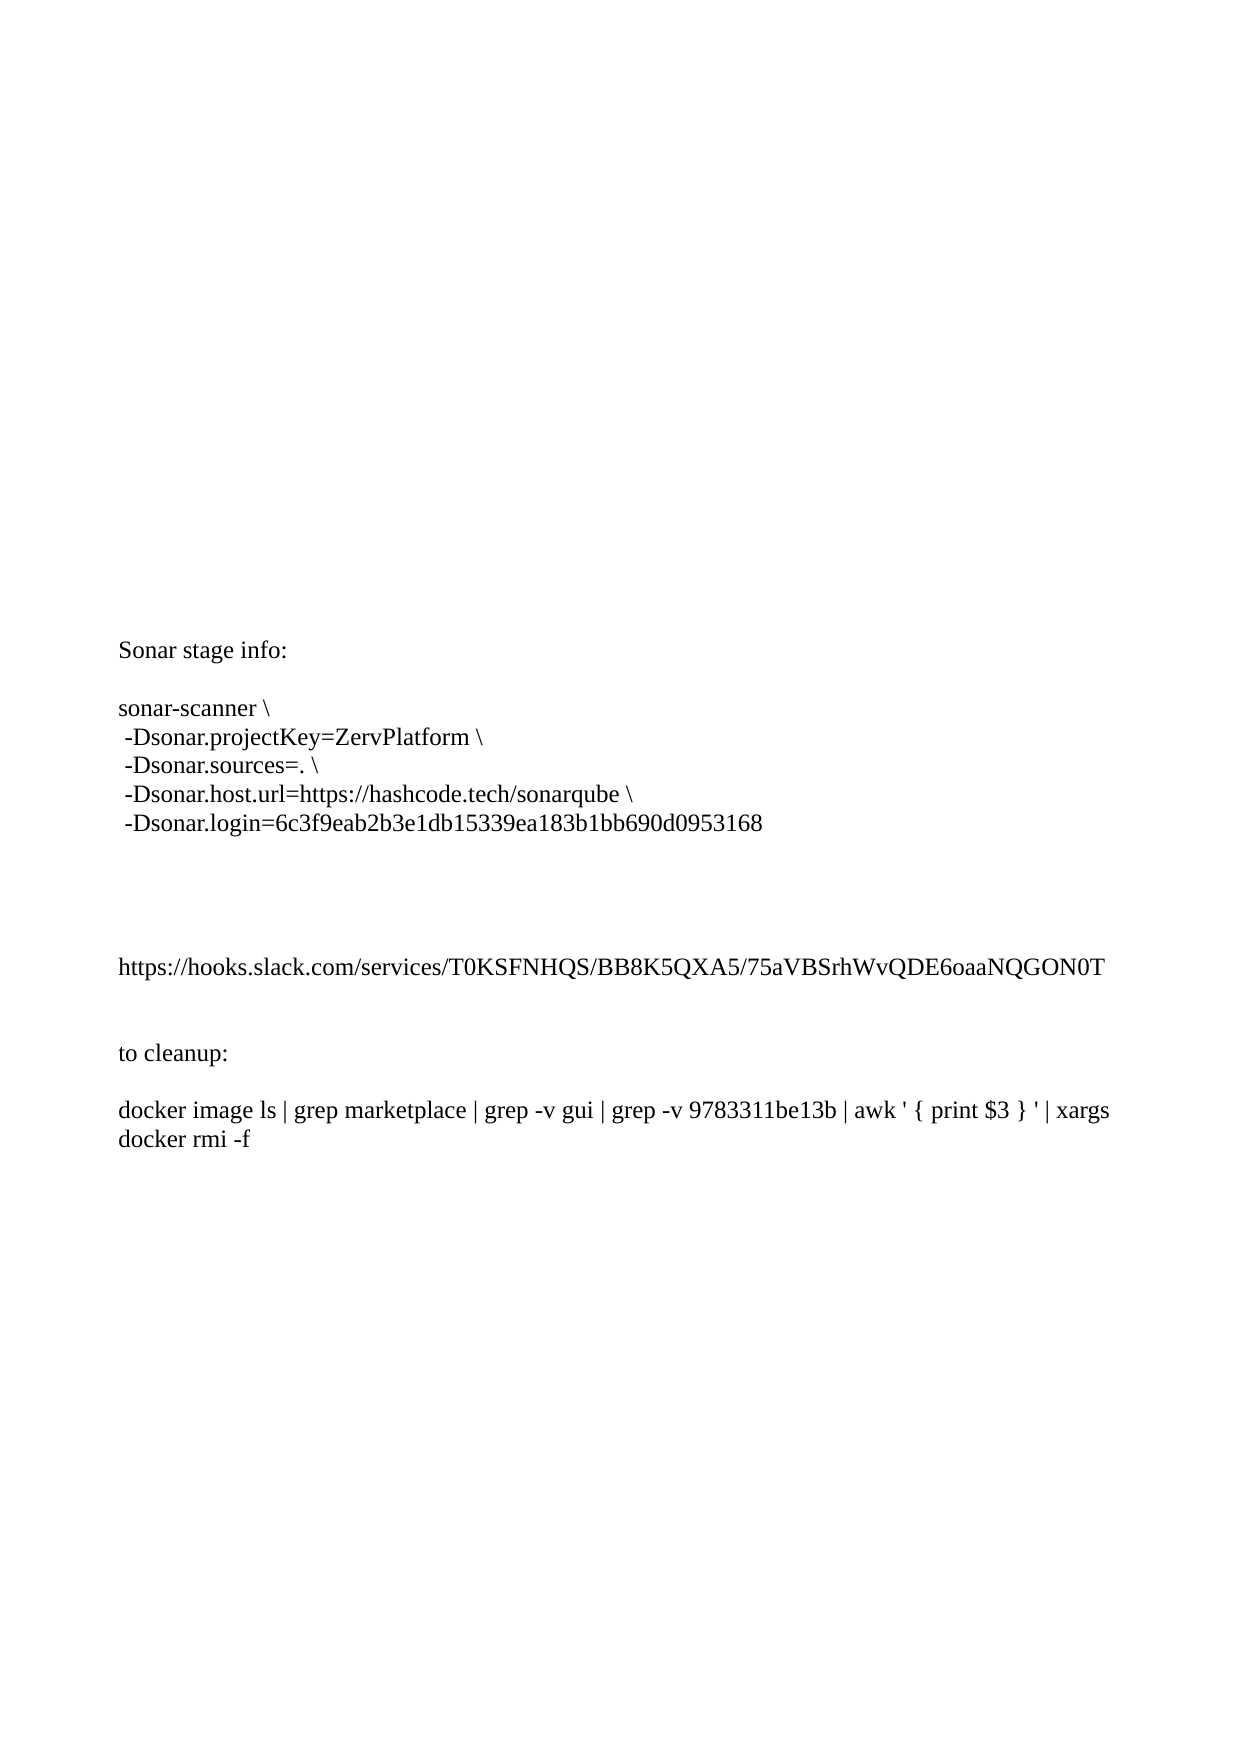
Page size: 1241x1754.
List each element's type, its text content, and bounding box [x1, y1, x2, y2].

text -Dsonar.sources=. \ [118, 751, 1122, 779]
text sonar-scanner \ [118, 693, 1122, 722]
text -Dsonar.login=6c3f9eab2b3e1db15339ea183b1bb690d0953168 [118, 808, 1122, 837]
text to cleanup: [118, 1038, 1122, 1067]
text https://hooks.slack.com/services/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 [118, 952, 1122, 981]
text -Dsonar.projectKey=ZervPlatform \ [118, 722, 1122, 751]
text docker image ls | grep marketplace | grep -v gui | grep -v 9783311be13b | awk ' { print $3 } ' | xargs docker rmi -f [118, 1096, 1122, 1153]
text Sonar stage info: [118, 636, 1122, 664]
text -Dsonar.host.url=https://hashcode.tech/sonarqube \ [118, 779, 1122, 808]
